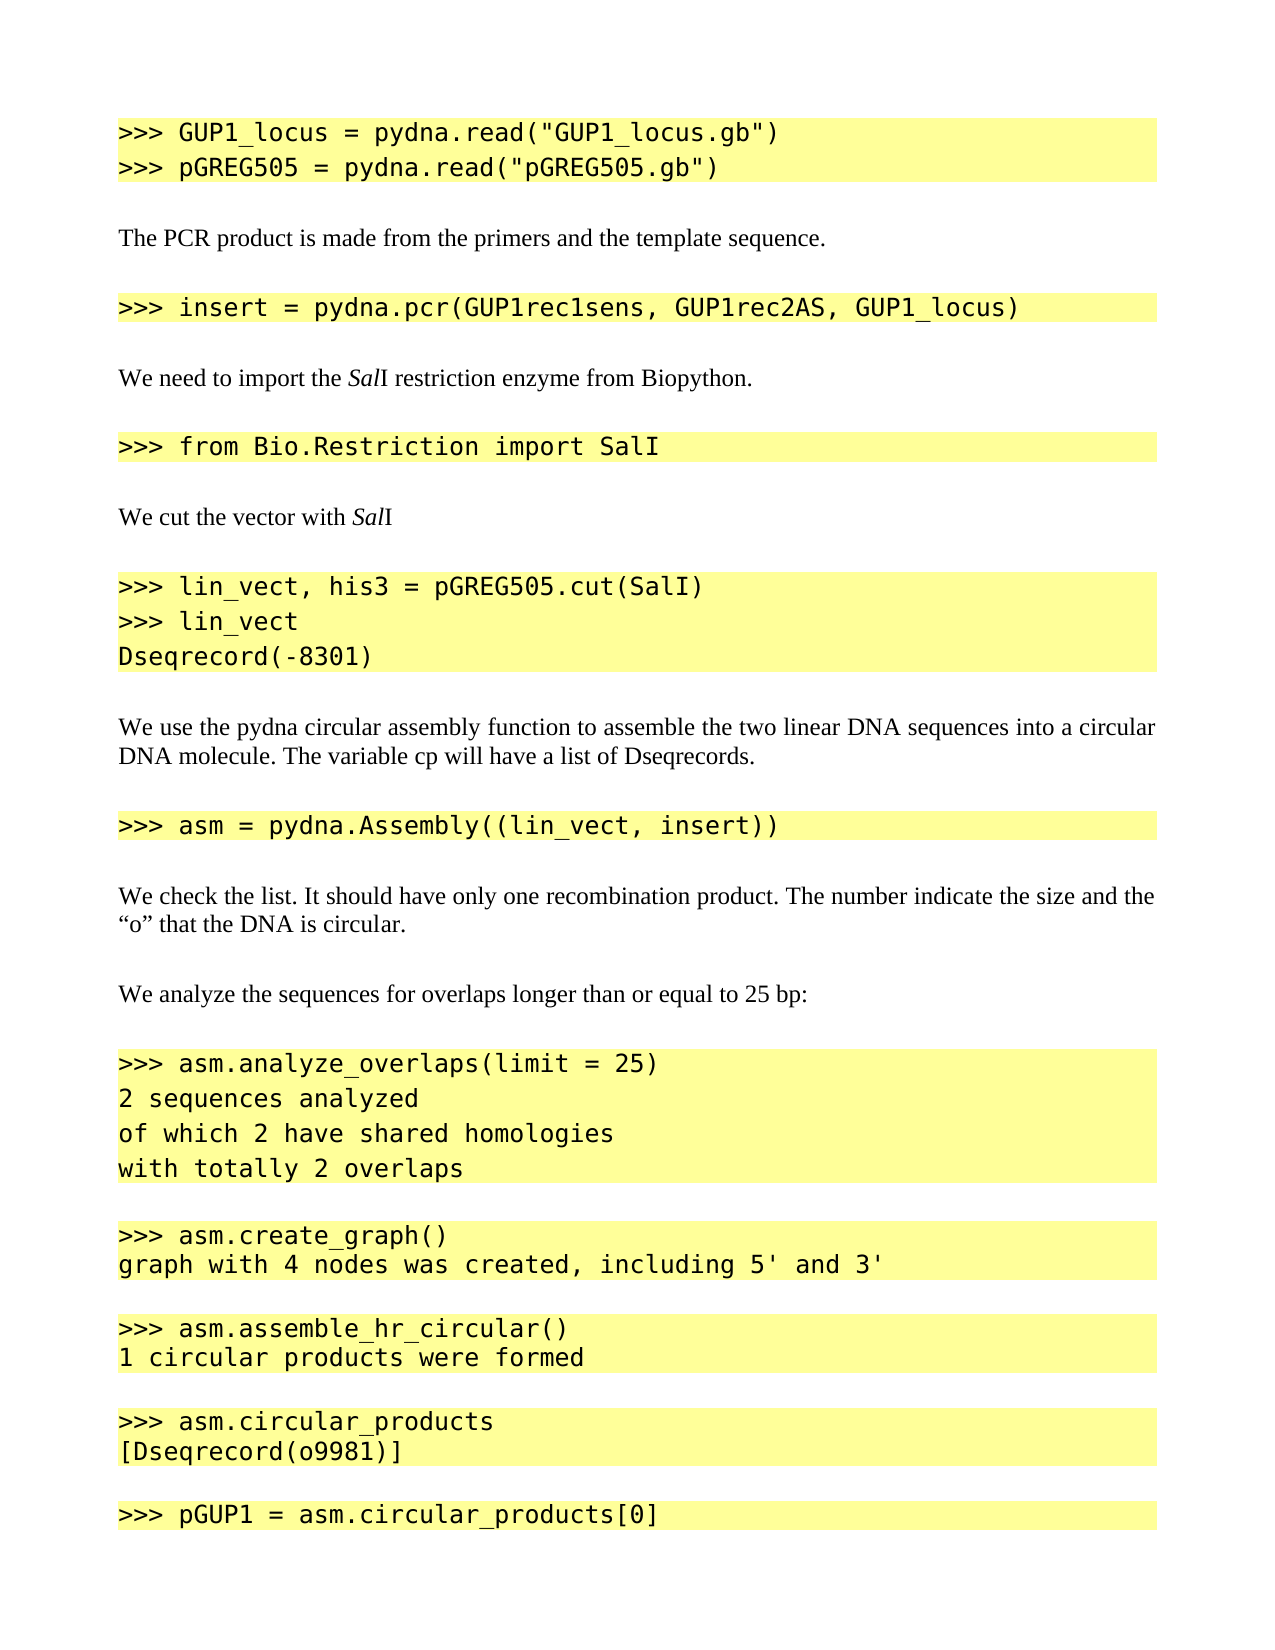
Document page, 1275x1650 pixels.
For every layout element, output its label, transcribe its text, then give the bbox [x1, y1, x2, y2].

text >>> asm.assemble_hr_circular() [118, 1314, 1157, 1344]
text >>> pGREG505 = pydna.read("pGREG505.gb") [118, 153, 1157, 182]
text >>> asm = pydna.Assembly((lin_vect, insert)) [118, 811, 1157, 840]
text >>> asm.circular_products [118, 1408, 1157, 1437]
text >>> from Bio.Restriction import SalI [118, 432, 1157, 462]
text [Dseqrecord(o9981)] [118, 1437, 1157, 1466]
text We analyze the sequences for overlaps longer than or equal to 25 bp: [118, 979, 1157, 1008]
text We cut the vector with SalI [118, 502, 1157, 531]
text We need to import the SalI restriction enzyme from Biopython. [118, 363, 1157, 392]
text Dseqrecord(-8301) [118, 642, 1157, 672]
text We use the pydna circular assembly function to assemble the two linear DNA sequences into a circular DNA molecule. The variable cp will have a list of Dseqrecords. [118, 712, 1157, 770]
text >>> lin_vect [118, 607, 1157, 636]
text of which 2 have shared homologies [118, 1119, 1157, 1148]
text graph with 4 nodes was created, including 5' and 3' [118, 1251, 1157, 1280]
text >>> insert = pydna.pcr(GUP1rec1sens, GUP1rec2AS, GUP1_locus) [118, 293, 1157, 322]
text >>> GUP1_locus = pydna.read("GUP1_locus.gb") [118, 118, 1157, 147]
text 1 circular products were formed [118, 1344, 1157, 1373]
text with totally 2 overlaps [118, 1154, 1157, 1183]
text The PCR product is made from the primers and the template sequence. [118, 223, 1157, 252]
text >>> pGUP1 = asm.circular_products[0] [118, 1501, 1157, 1530]
text >>> asm.create_graph() [118, 1221, 1157, 1251]
text We check the list. It should have only one recombination product. The number indicate the size and the “o” that the DNA is circul ar. [118, 881, 1157, 938]
text 2 sequences analyzed [118, 1084, 1157, 1113]
text >>> asm.analyze_overlaps(limit = 25) [118, 1049, 1157, 1078]
text >>> lin_vect, his3 = pGREG505.cut(SalI) [118, 572, 1157, 601]
